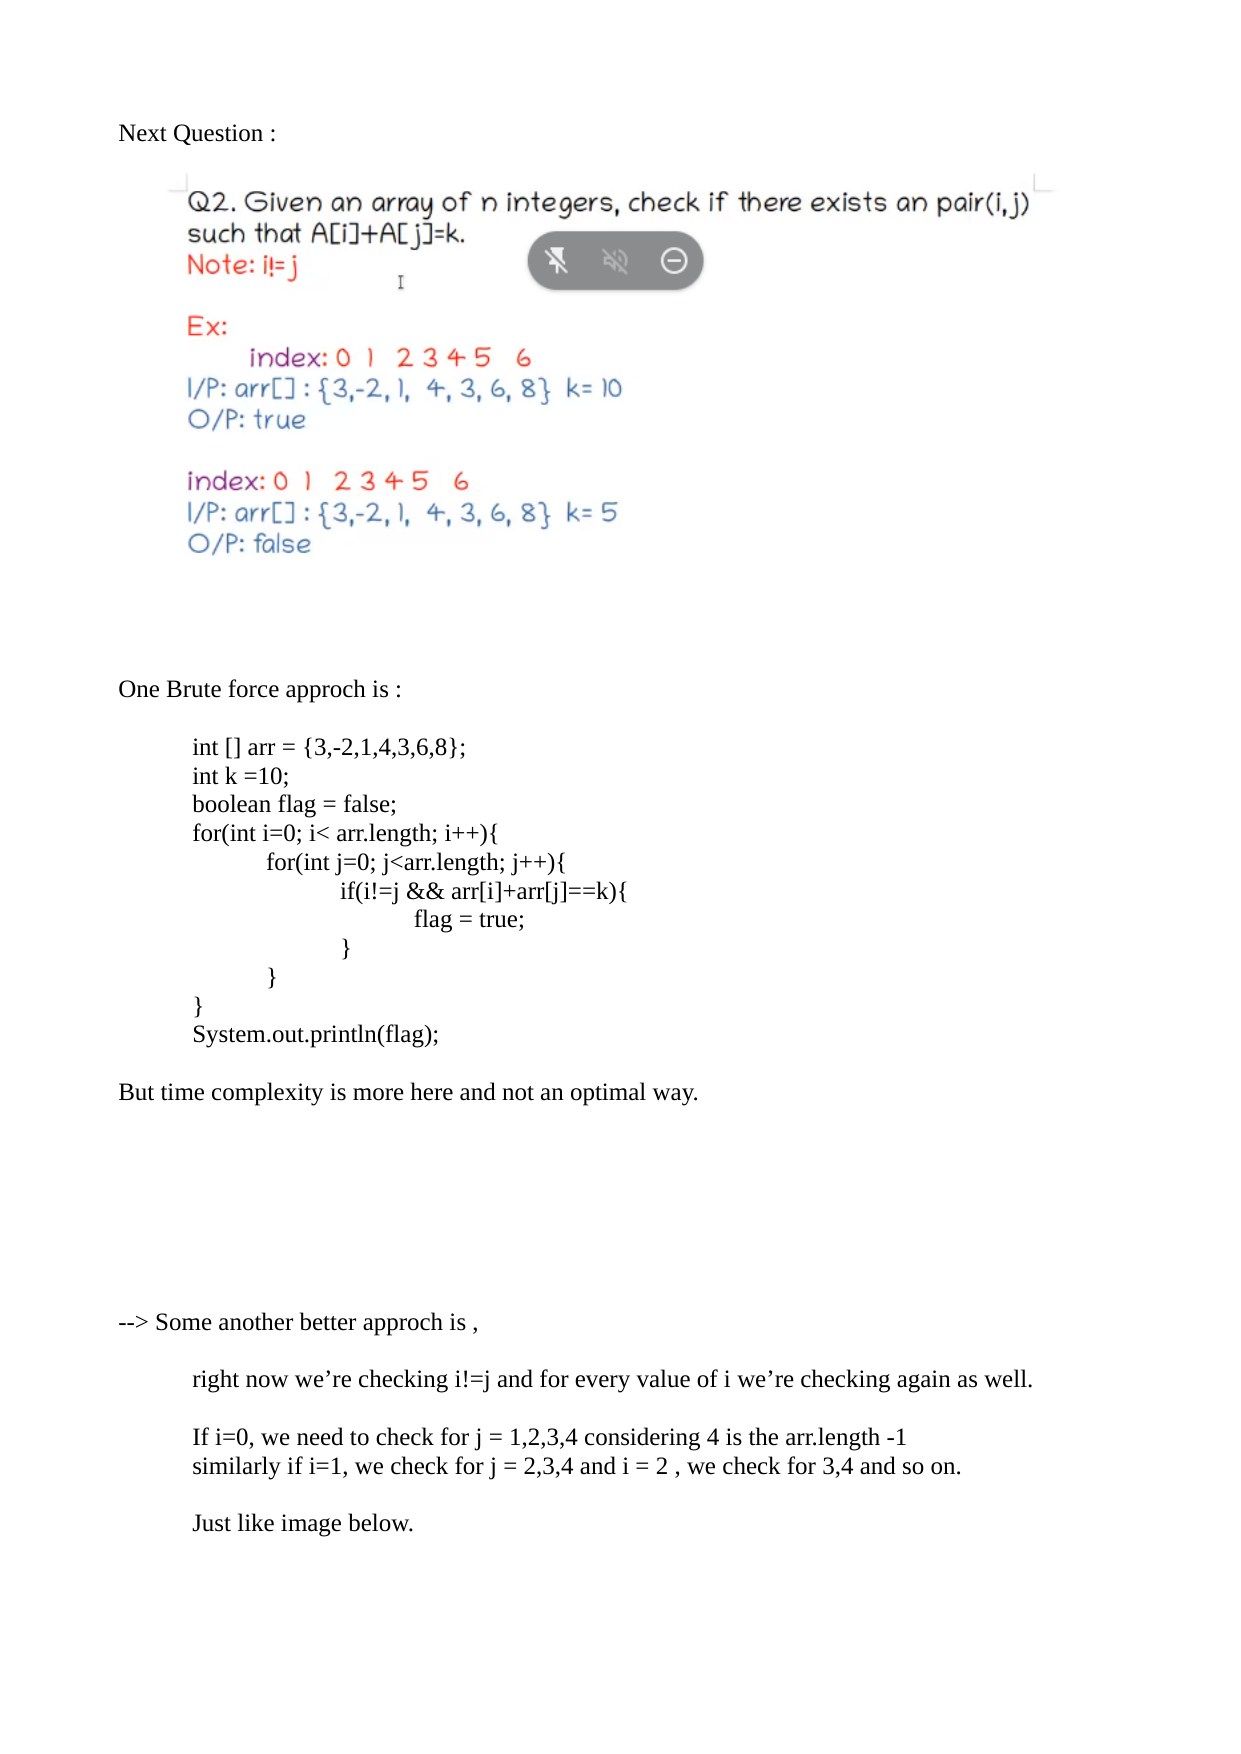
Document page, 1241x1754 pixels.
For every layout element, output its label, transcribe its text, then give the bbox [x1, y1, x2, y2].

picture [118, 146, 1123, 589]
text boolean flag = false; [118, 789, 1122, 818]
text If i=0, we need to check for j = 1,2,3,4 considering 4 is the arr.length -1 [118, 1422, 1122, 1451]
text } [118, 962, 1122, 991]
text One Brute force approch is : [118, 674, 1122, 703]
text System.out.println(flag); [118, 1019, 1122, 1048]
text right now we’re checking i!=j and for every value of i we’re checking again as well. [118, 1364, 1122, 1393]
text } [118, 991, 1122, 1019]
text if(i!=j && arr[i]+arr[j]==k){ [118, 876, 1122, 904]
text But time complexity is more here and not an optimal way. [118, 1077, 1122, 1106]
text similarly if i=1, we check for j = 2,3,4 and i = 2 , we check for 3,4 and so on. [118, 1451, 1122, 1479]
text Next Question : [118, 118, 1122, 146]
text } [118, 933, 1122, 962]
text for(int i=0; i< arr.length; i++){ [118, 818, 1122, 847]
text for(int j=0; j<arr.length; j++){ [118, 847, 1122, 876]
text int [] arr = {3,-2,1,4,3,6,8}; [118, 732, 1122, 761]
text Just like image below. [118, 1508, 1122, 1537]
text --> Some another better approch is , [118, 1307, 1122, 1336]
text int k =10; [118, 761, 1122, 789]
text flag = true; [118, 904, 1122, 933]
